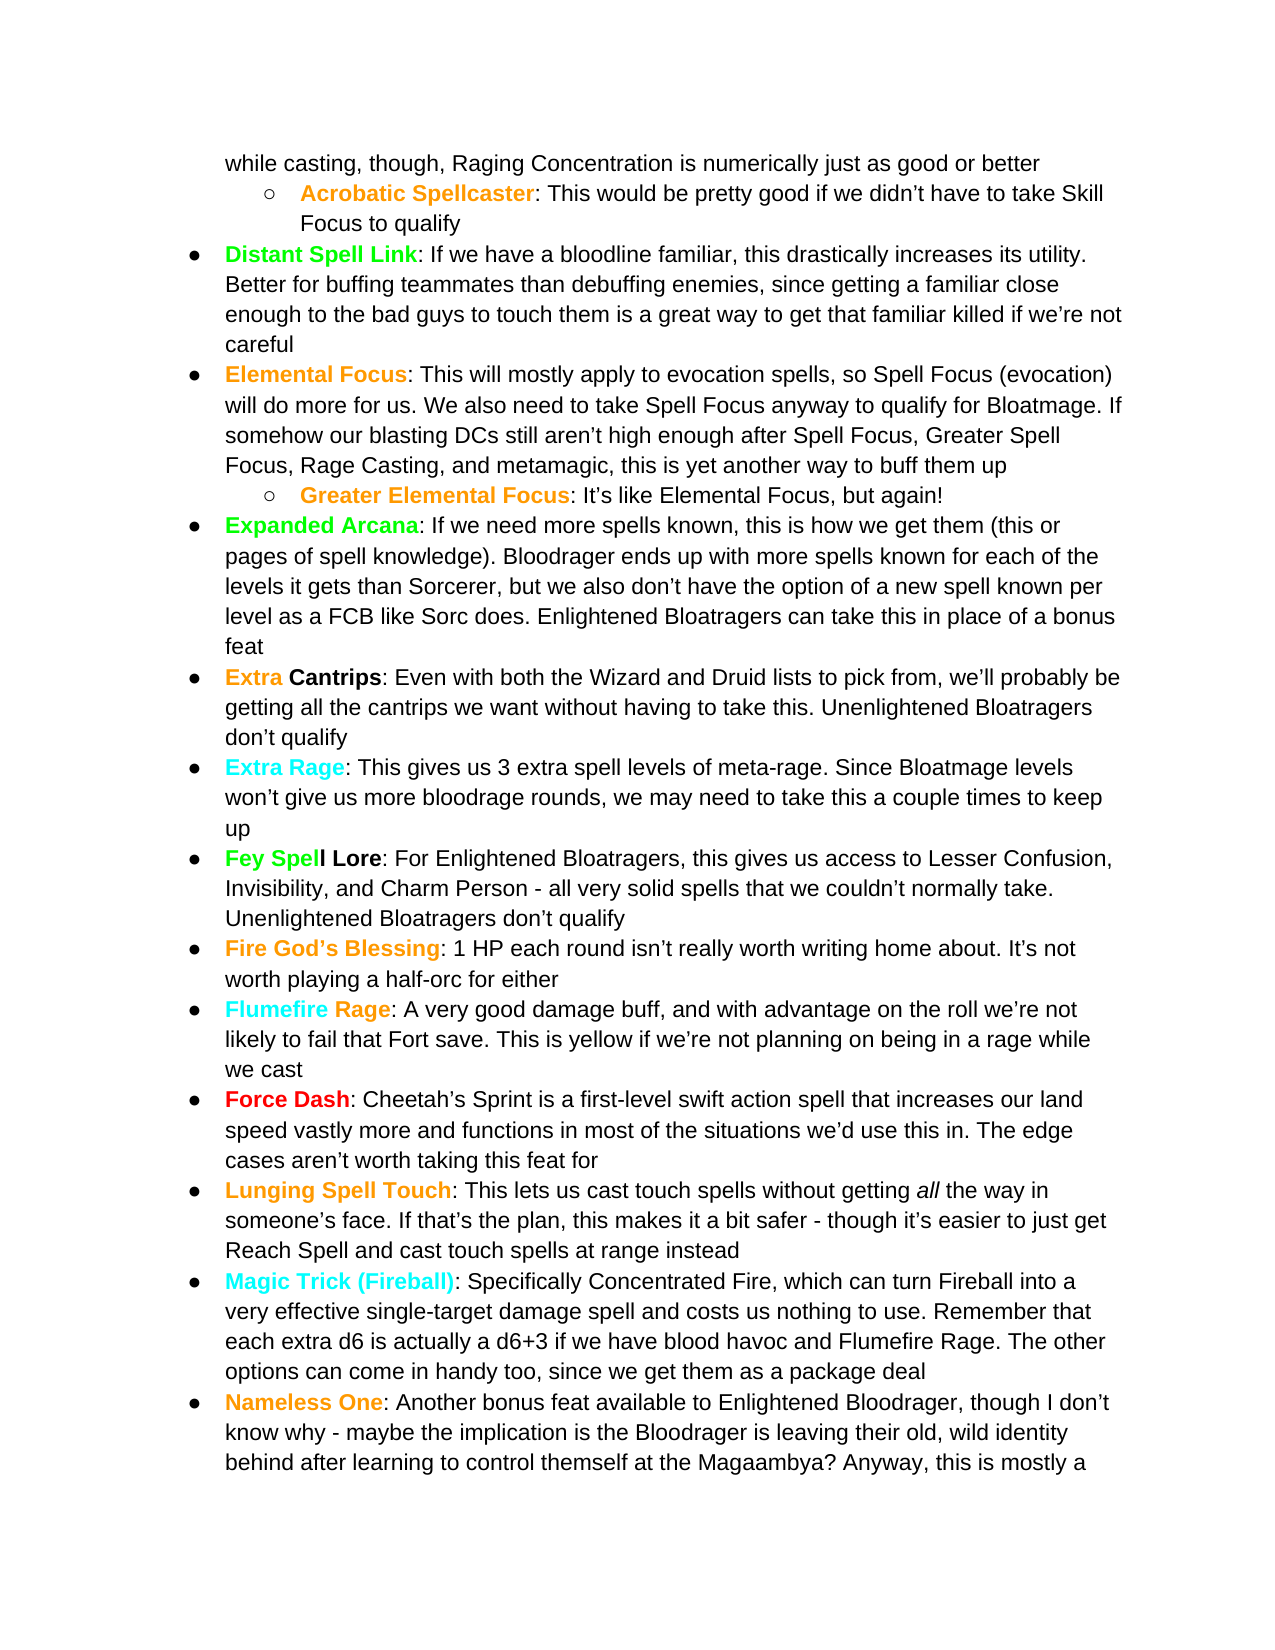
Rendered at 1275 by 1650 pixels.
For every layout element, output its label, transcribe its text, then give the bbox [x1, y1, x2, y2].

list Flumefire Rage: A very good damage buff, and with advantage on the roll we’re not likely to fail that Fort save. This is yellow if we’re not planning on being in a rage while we cast [187, 996, 1125, 1083]
list Fey Spell Lore: For Enlightened Bloatragers, this gives us access to Lesser Confusion, Invisibility, and Charm Person - all very solid spells that we couldn’t normally take. Unenlightened Bloatragers don’t qualify [187, 845, 1125, 932]
list Extra Cantrips: Even with both the Wizard and Druid lists to pick from, we’ll probably be getting all the cantrips we want without having to take this. Unenlightened Bloatragers don’t qualify [187, 663, 1125, 750]
list Lunging Spell Touch: This lets us cast touch spells without getting all the way in someone’s face. If that’s the plan, this makes it a bit safer - though it’s easier to just get Reach Spell and cast touch spells at range instead [187, 1177, 1125, 1264]
list Expanded Arcana: If we need more spells known, this is how we get them (this or pages of spell knowledge). Bloodrager ends up with more spells known for each of the levels it gets than Sorcerer, but we also don’t have the option of a new spell known per level as a FCB like Sorc does. Enlightened Bloatragers can take this in place of a bonus feat [187, 512, 1125, 660]
list while casting, though, Raging Concentration is numerically just as good or better [187, 150, 1125, 176]
list Distant Spell Link: If we have a bloodline familiar, this drastically increases its utility. Better for buffing teammates than debuffing enemies, since getting a familiar close enough to the bad guys to touch them is a great way to get that familiar killed if we’re not careful [187, 241, 1125, 358]
list Extra Rage: This gives us 3 extra spell levels of meta-rage. Since Bloatmage levels won’t give us more bloodrage rounds, we may need to take this a couple times to keep up [187, 754, 1125, 841]
list Fire God’s Blessing: 1 HP each round isn’t really worth writing home about. It’s not worth playing a half-orc for either [187, 935, 1125, 992]
list Greater Elemental Focus: It’s like Elemental Focus, but again! [262, 482, 1125, 509]
list Acrobatic Spellcaster: This would be pretty good if we didn’t have to take Skill Focus to qualify [262, 180, 1125, 237]
list Elemental Focus: This will mostly apply to evocation spells, so Spell Focus (evocation) will do more for us. We also need to take Spell Focus anyway to qualify for Bloatmage. If somehow our blasting DCs still aren’t high enough after Spell Focus, Greater Spell Focus, Rage Casting, and metamagic, this is yet another way to buff them up [187, 361, 1125, 478]
list Force Dash: Cheetah’s Sprint is a first-level swift action spell that increases our land speed vastly more and functions in most of the situations we’d use this in. The edge cases aren’t worth taking this feat for [187, 1086, 1125, 1173]
list Magic Trick (Fireball): Specifically Concentrated Fire, which can turn Fireball into a very effective single-target damage spell and costs us nothing to use. Remember that each extra d6 is actually a d6+3 if we have blood havoc and Flumefire Rage. The other options can come in handy too, since we get them as a package deal [187, 1268, 1125, 1385]
list Nameless One: Another bonus feat available to Enlightened Bloodrager, though I don’t know why - maybe the implication is the Bloodrager is leaving their old, wild identity behind after learning to control themself at the Magaambya? Anyway, this is mostly a [187, 1388, 1125, 1475]
